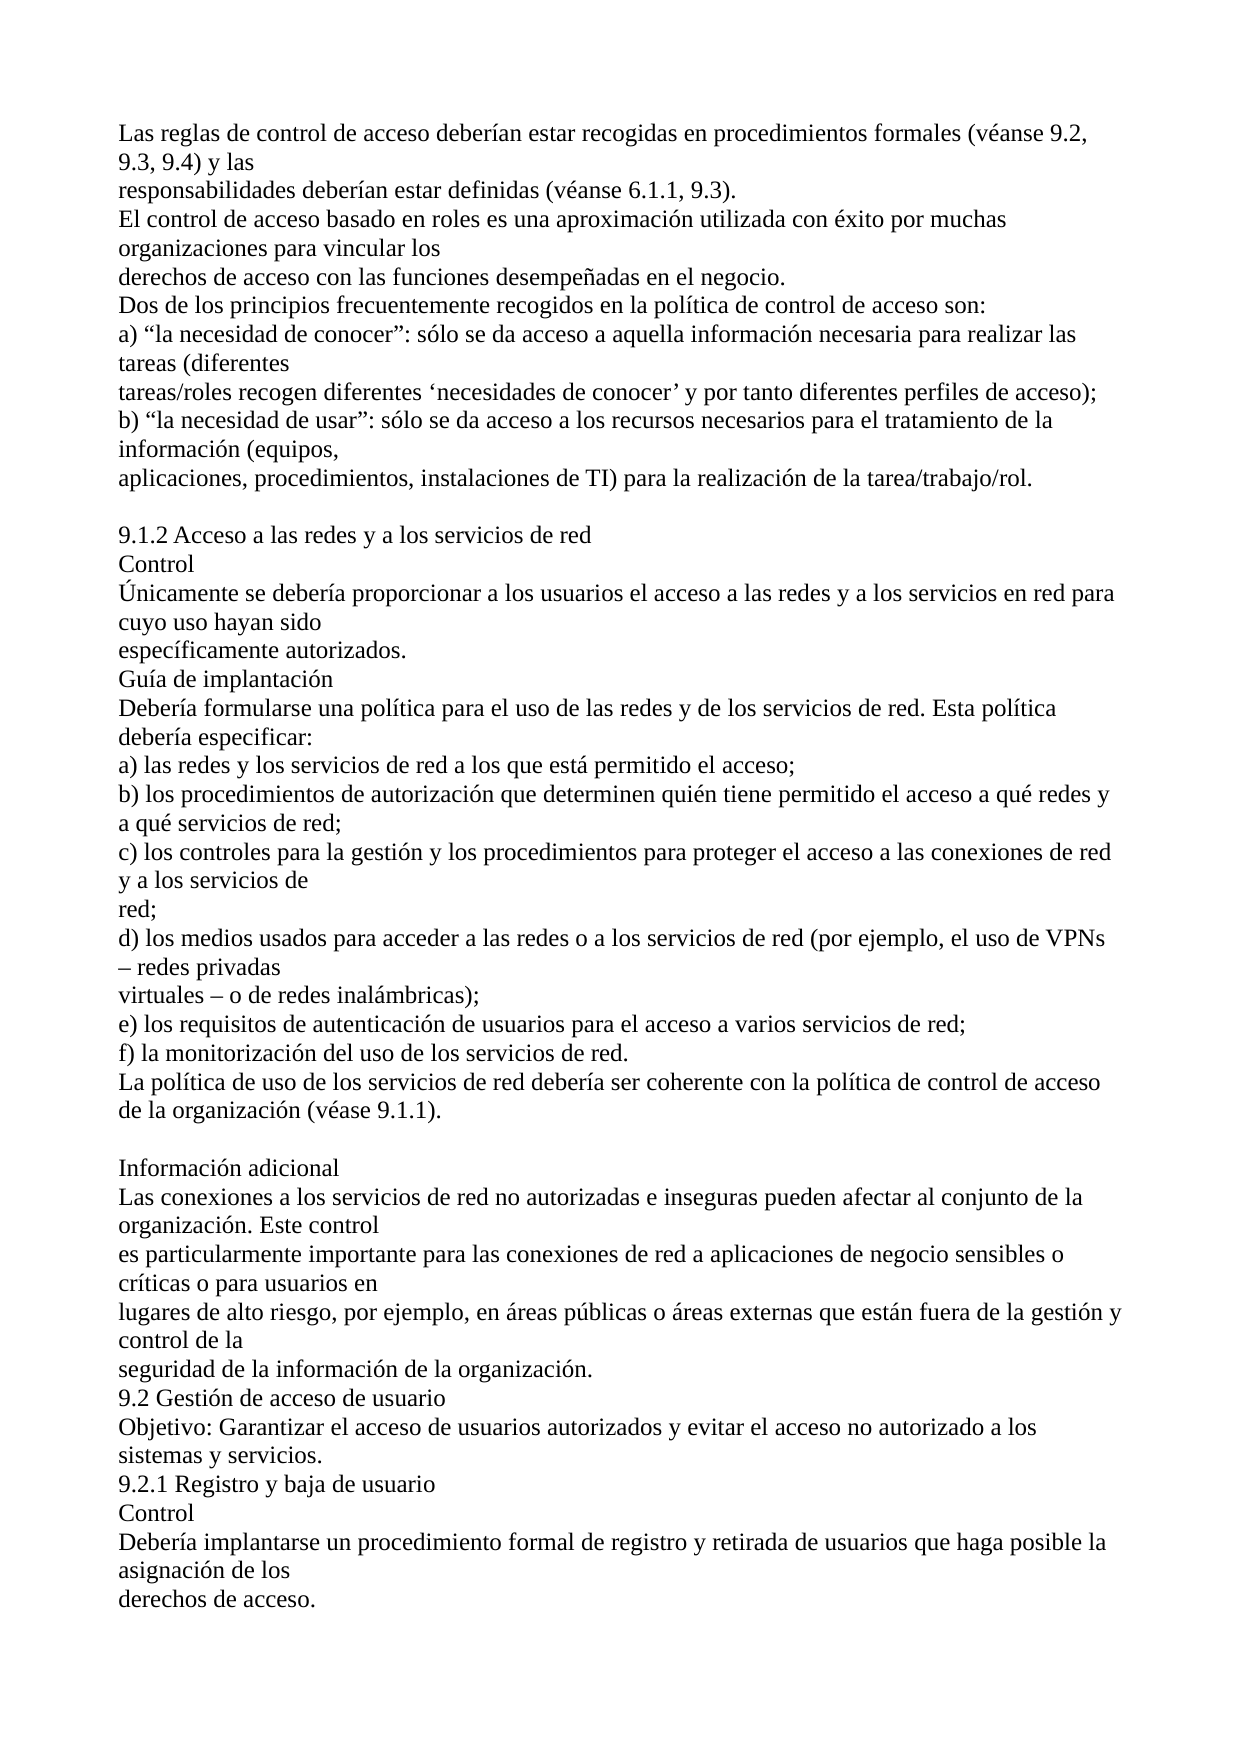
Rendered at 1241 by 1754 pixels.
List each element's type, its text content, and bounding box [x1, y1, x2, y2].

text Debería formularse una política para el uso de las redes y de los servicios de red. Esta política debería especificar: [118, 693, 1122, 751]
text seguridad de la información de la organización. [118, 1354, 1122, 1383]
text Control [118, 549, 1122, 578]
text Dos de los principios frecuentemente recogidos en la política de control de acceso son: [118, 291, 1122, 319]
text c) los controles para la gestión y los procedimientos para proteger el acceso a las conexiones de red y a los servicios de [118, 837, 1122, 894]
text Información adicional [118, 1153, 1122, 1182]
text virtuales – o de redes inalámbricas); [118, 981, 1122, 1009]
text Únicamente se debería proporcionar a los usuarios el acceso a las redes y a los servicios en red para cuyo uso hayan sido [118, 578, 1122, 636]
text tareas/roles recogen diferentes ‘necesidades de conocer’ y por tanto diferentes perfiles de acceso); [118, 377, 1122, 406]
text aplicaciones, procedimientos, instalaciones de TI) para la realización de la tarea/trabajo/rol. [118, 463, 1122, 492]
text responsabilidades deberían estar definidas (véanse 6.1.1, 9.3). [118, 176, 1122, 204]
text d) los medios usados para acceder a las redes o a los servicios de red (por ejemplo, el uso de VPNs – redes privadas [118, 923, 1122, 981]
text 9.1.2 Acceso a las redes y a los servicios de red [118, 521, 1122, 549]
text El control de acceso basado en roles es una aproximación utilizada con éxito por muchas organizaciones para vincular los [118, 204, 1122, 262]
text 9.2.1 Registro y baja de usuario [118, 1469, 1122, 1498]
text 9.2 Gestión de acceso de usuario [118, 1383, 1122, 1412]
text es particularmente importante para las conexiones de red a aplicaciones de negocio sensibles o críticas o para usuarios en [118, 1239, 1122, 1297]
text b) los procedimientos de autorización que determinen quién tiene permitido el acceso a qué redes y a qué servicios de red; [118, 779, 1122, 837]
text derechos de acceso. [118, 1584, 1122, 1613]
text Las reglas de control de acceso deberían estar recogidas en procedimientos formales (véanse 9.2, 9.3, 9.4) y las [118, 118, 1122, 176]
text lugares de alto riesgo, por ejemplo, en áreas públicas o áreas externas que están fuera de la gestión y control de la [118, 1297, 1122, 1354]
text Objetivo: Garantizar el acceso de usuarios autorizados y evitar el acceso no autorizado a los sistemas y servicios. [118, 1412, 1122, 1469]
text f) la monitorización del uso de los servicios de red. [118, 1038, 1122, 1067]
text Las conexiones a los servicios de red no autorizadas e inseguras pueden afectar al conjunto de la organización. Este control [118, 1182, 1122, 1239]
text red; [118, 894, 1122, 923]
text específicamente autorizados. [118, 636, 1122, 664]
text La política de uso de los servicios de red debería ser coherente con la política de control de acceso de la organización (véase 9.1.1). [118, 1067, 1122, 1124]
text derechos de acceso con las funciones desempeñadas en el negocio. [118, 262, 1122, 291]
text a) las redes y los servicios de red a los que está permitido el acceso; [118, 751, 1122, 779]
text b) “la necesidad de usar”: sólo se da acceso a los recursos necesarios para el tratamiento de la información (equipos, [118, 406, 1122, 463]
text Debería implantarse un procedimiento formal de registro y retirada de usuarios que haga posible la asignación de los [118, 1527, 1122, 1584]
text Control [118, 1498, 1122, 1527]
text a) “la necesidad de conocer”: sólo se da acceso a aquella información necesaria para realizar las tareas (diferentes [118, 319, 1122, 377]
text Guía de implantación [118, 664, 1122, 693]
text e) los requisitos de autenticación de usuarios para el acceso a varios servicios de red; [118, 1009, 1122, 1038]
